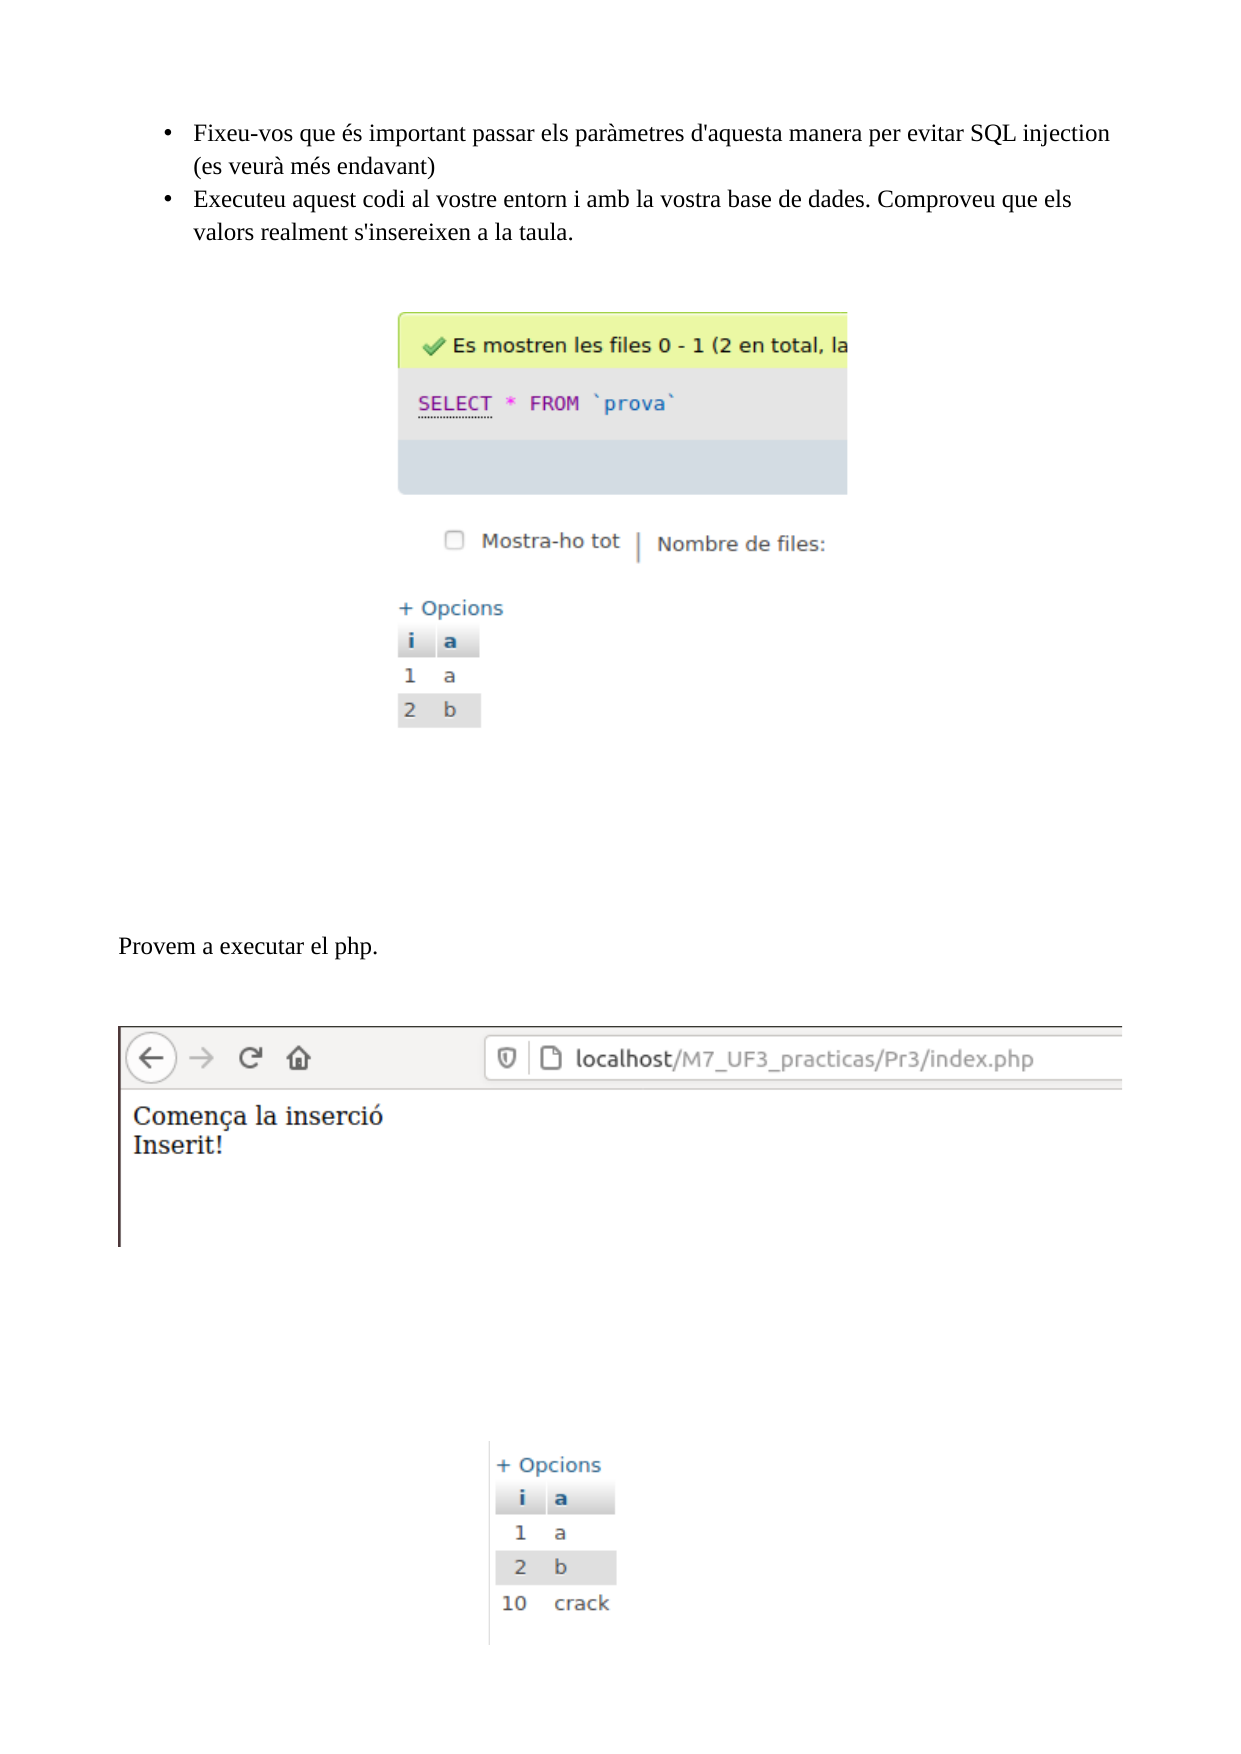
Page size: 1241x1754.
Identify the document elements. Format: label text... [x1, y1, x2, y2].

list Executeu aquest codi al vostre entorn i amb la vostra base de dades. Comproveu que els valors realment s'insereixen a la taula. [164, 184, 1122, 246]
list Fixeu-vos que és important passar els paràmetres d'aquesta manera per evitar SQL injection (es veurà més endavant) [164, 118, 1122, 180]
picture [118, 1026, 1123, 1247]
picture [488, 1441, 752, 1645]
picture [392, 312, 848, 739]
text Provem a executar el php. [118, 931, 1122, 960]
